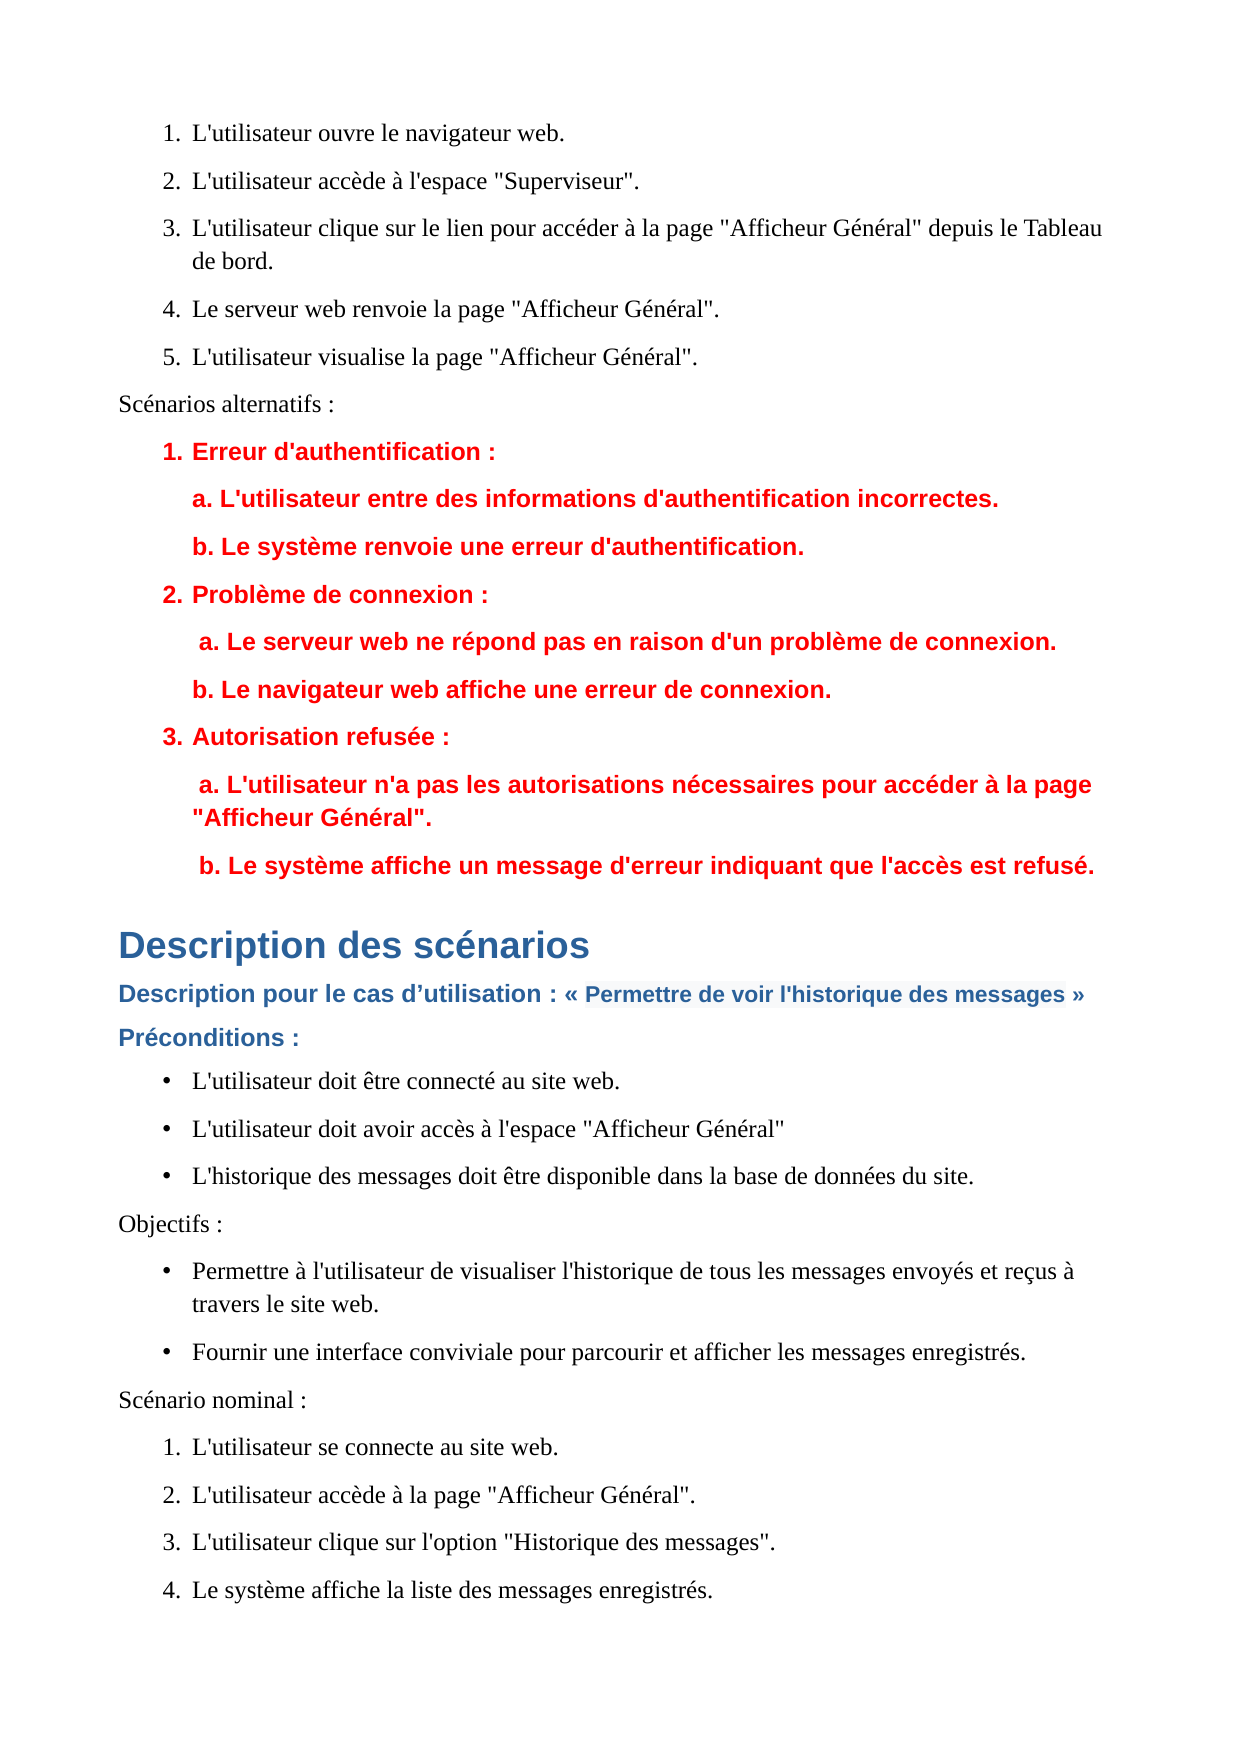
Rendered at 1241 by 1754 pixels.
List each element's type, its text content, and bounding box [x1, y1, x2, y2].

list L'utilisateur doit avoir accès à l'espace "Afficheur Général" [162, 1114, 1122, 1142]
text Scénarios alternatifs : [118, 389, 1122, 418]
list L'utilisateur clique sur l'option "Historique des messages". [162, 1527, 1122, 1556]
list L'historique des messages doit être disponible dans la base de données du site. [162, 1161, 1122, 1190]
text Scénario nominal : [118, 1385, 1122, 1413]
list Erreur d'authentification : [162, 437, 1122, 466]
list L'utilisateur doit être connecté au site web. [162, 1066, 1122, 1095]
text Préconditions : [118, 1023, 1122, 1051]
list a. L'utilisateur n'a pas les autorisations nécessaires pour accéder à la page "Afficheur Général". [162, 770, 1122, 832]
list Problème de connexion : [162, 579, 1122, 608]
list L'utilisateur accède à l'espace "Superviseur". [162, 166, 1122, 194]
list a. Le serveur web ne répond pas en raison d'un problème de connexion. [162, 627, 1122, 656]
list b. Le navigateur web affiche une erreur de connexion. [162, 675, 1122, 703]
text Description pour le cas d’utilisation : « Permettre de voir l'historique des messages » [118, 979, 1122, 1008]
list L'utilisateur se connecte au site web. [162, 1432, 1122, 1461]
list L'utilisateur visualise la page "Afficheur Général". [162, 342, 1122, 370]
list Le système affiche la liste des messages enregistrés. [162, 1575, 1122, 1604]
subtitle Description des scénarios [118, 923, 1122, 967]
list Permettre à l'utilisateur de visualiser l'historique de tous les messages envoyés et reçus à travers le site web. [162, 1256, 1122, 1318]
list L'utilisateur ouvre le navigateur web. [162, 118, 1122, 147]
text Objectifs : [118, 1209, 1122, 1238]
list b. Le système renvoie une erreur d'authentification. [162, 532, 1122, 561]
list a. L'utilisateur entre des informations d'authentification incorrectes. [162, 484, 1122, 513]
list L'utilisateur clique sur le lien pour accéder à la page "Afficheur Général" depuis le Tableau de bord. [162, 213, 1122, 275]
list Autorisation refusée : [162, 722, 1122, 751]
list b. Le système affiche un message d'erreur indiquant que l'accès est refusé. [162, 851, 1122, 879]
list L'utilisateur accède à la page "Afficheur Général". [162, 1480, 1122, 1509]
list Fournir une interface conviviale pour parcourir et afficher les messages enregistrés. [162, 1337, 1122, 1366]
list Le serveur web renvoie la page "Afficheur Général". [162, 294, 1122, 323]
